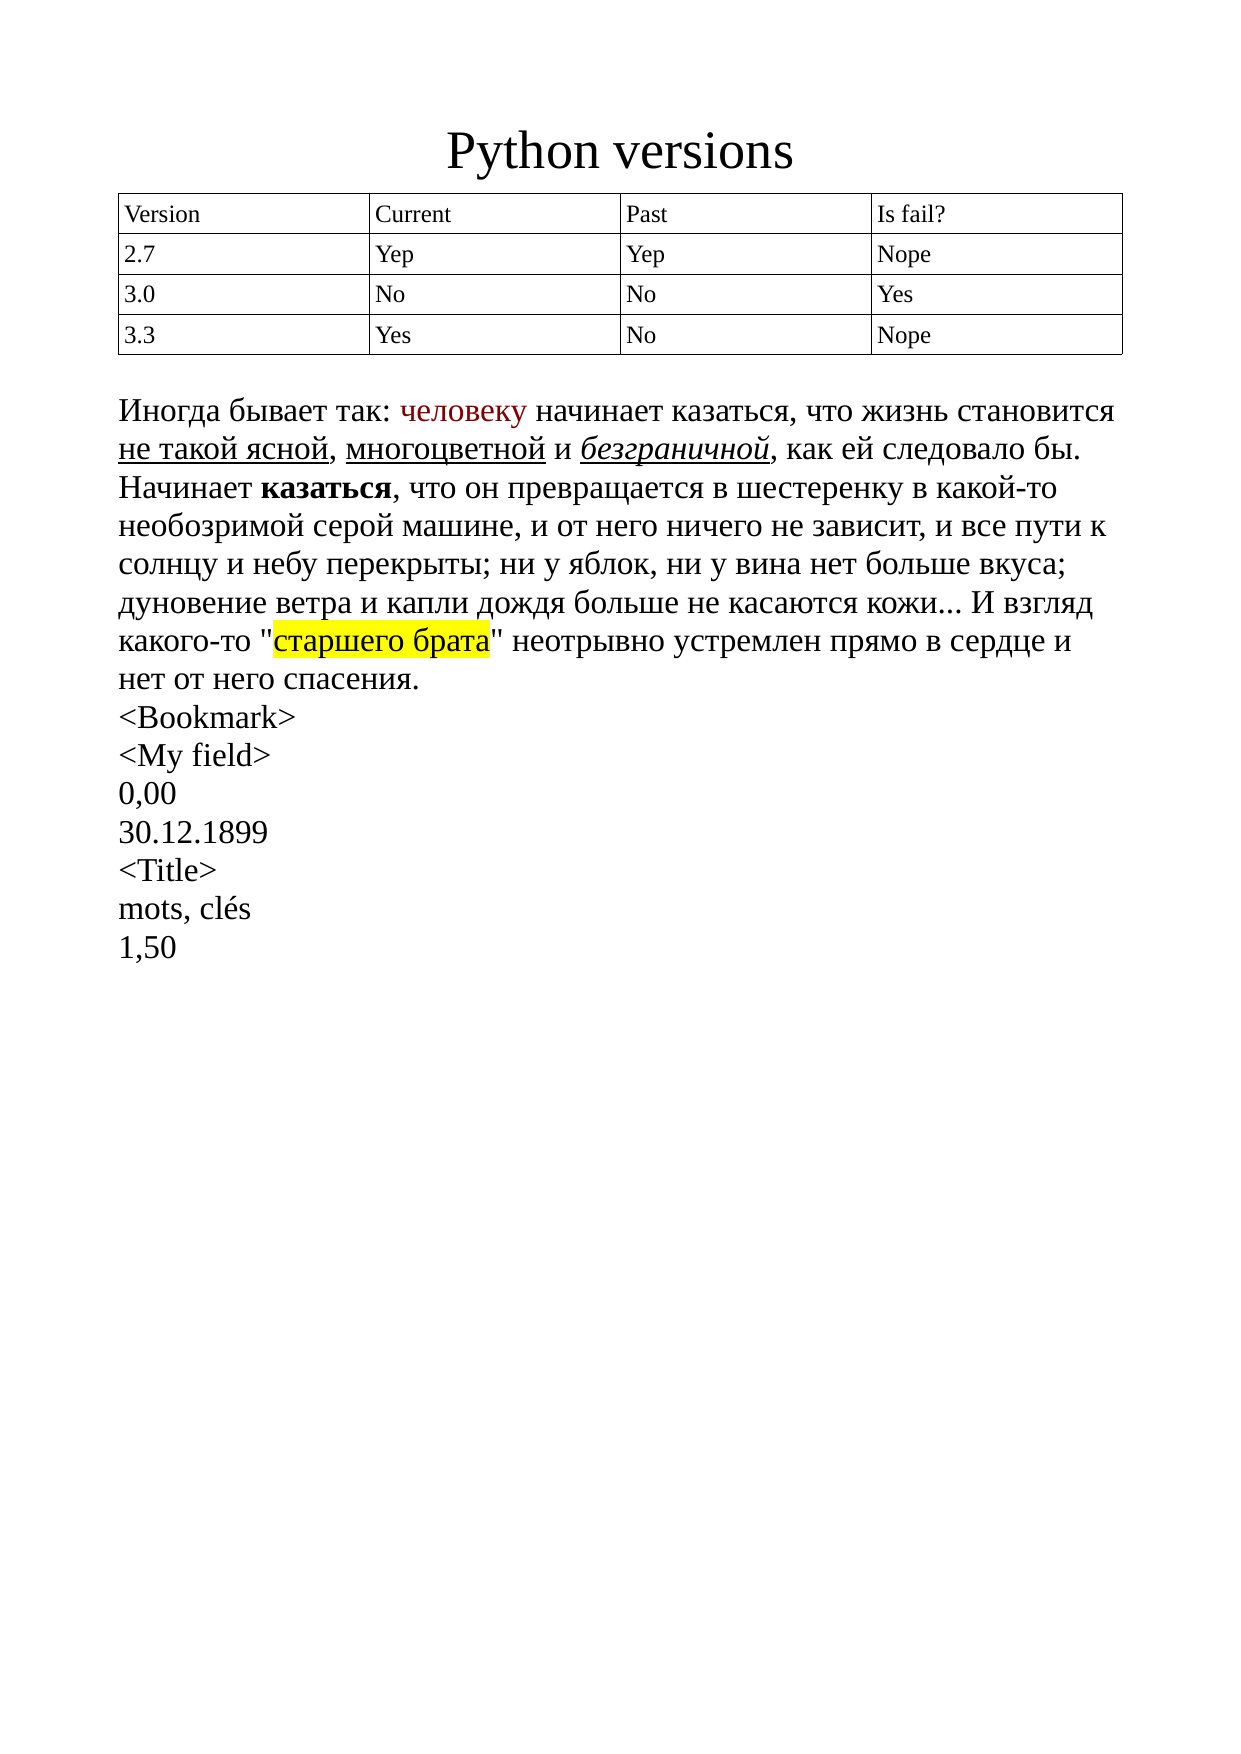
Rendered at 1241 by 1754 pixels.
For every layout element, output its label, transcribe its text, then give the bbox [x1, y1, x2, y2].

text Иногда бывает так: человеку начинает казаться, что жизнь становится не такой ясной, многоцветной и безграничной, как ей следовало бы. Начинает казаться, что он превращается в шестеренку в какой-то необозримой серой машине, и от него ничего не зависит, и все пути к солнцу и небу перекрыты; ни у яблок, ни у вина нет больше вкуса; дуновение ветра и капли дождя больше не касаются кожи... И взгляд какого-то "старшего брата" неотрывно устремлен прямо в сердце и нет от него спасения. [118, 390, 1122, 697]
table_cell 3.3 [119, 315, 369, 354]
text <Bookmark> [118, 697, 1122, 735]
text Python versions [118, 118, 1122, 180]
table_cell Yes [872, 275, 1122, 314]
table_cell Yep [621, 234, 871, 273]
text <Title> [118, 850, 1122, 888]
text 1,50 [118, 927, 1122, 965]
table_cell No [370, 275, 620, 314]
table_cell 2.7 [119, 234, 369, 273]
text mots, clés [118, 888, 1122, 927]
table_cell 3.0 [119, 275, 369, 314]
table_cell Nope [872, 234, 1122, 273]
table_cell No [621, 315, 871, 354]
table_cell Nope [872, 315, 1122, 354]
text 30.12.1899 [118, 812, 1122, 850]
table_cell Yep [370, 234, 620, 273]
table_header Past [621, 194, 871, 233]
text <My field> [118, 735, 1122, 773]
table_header Version [119, 194, 369, 233]
table_header Current [370, 194, 620, 233]
table_cell No [621, 275, 871, 314]
table_cell Yes [370, 315, 620, 354]
table_header Is fail? [872, 194, 1122, 233]
text 0,00 [118, 773, 1122, 812]
